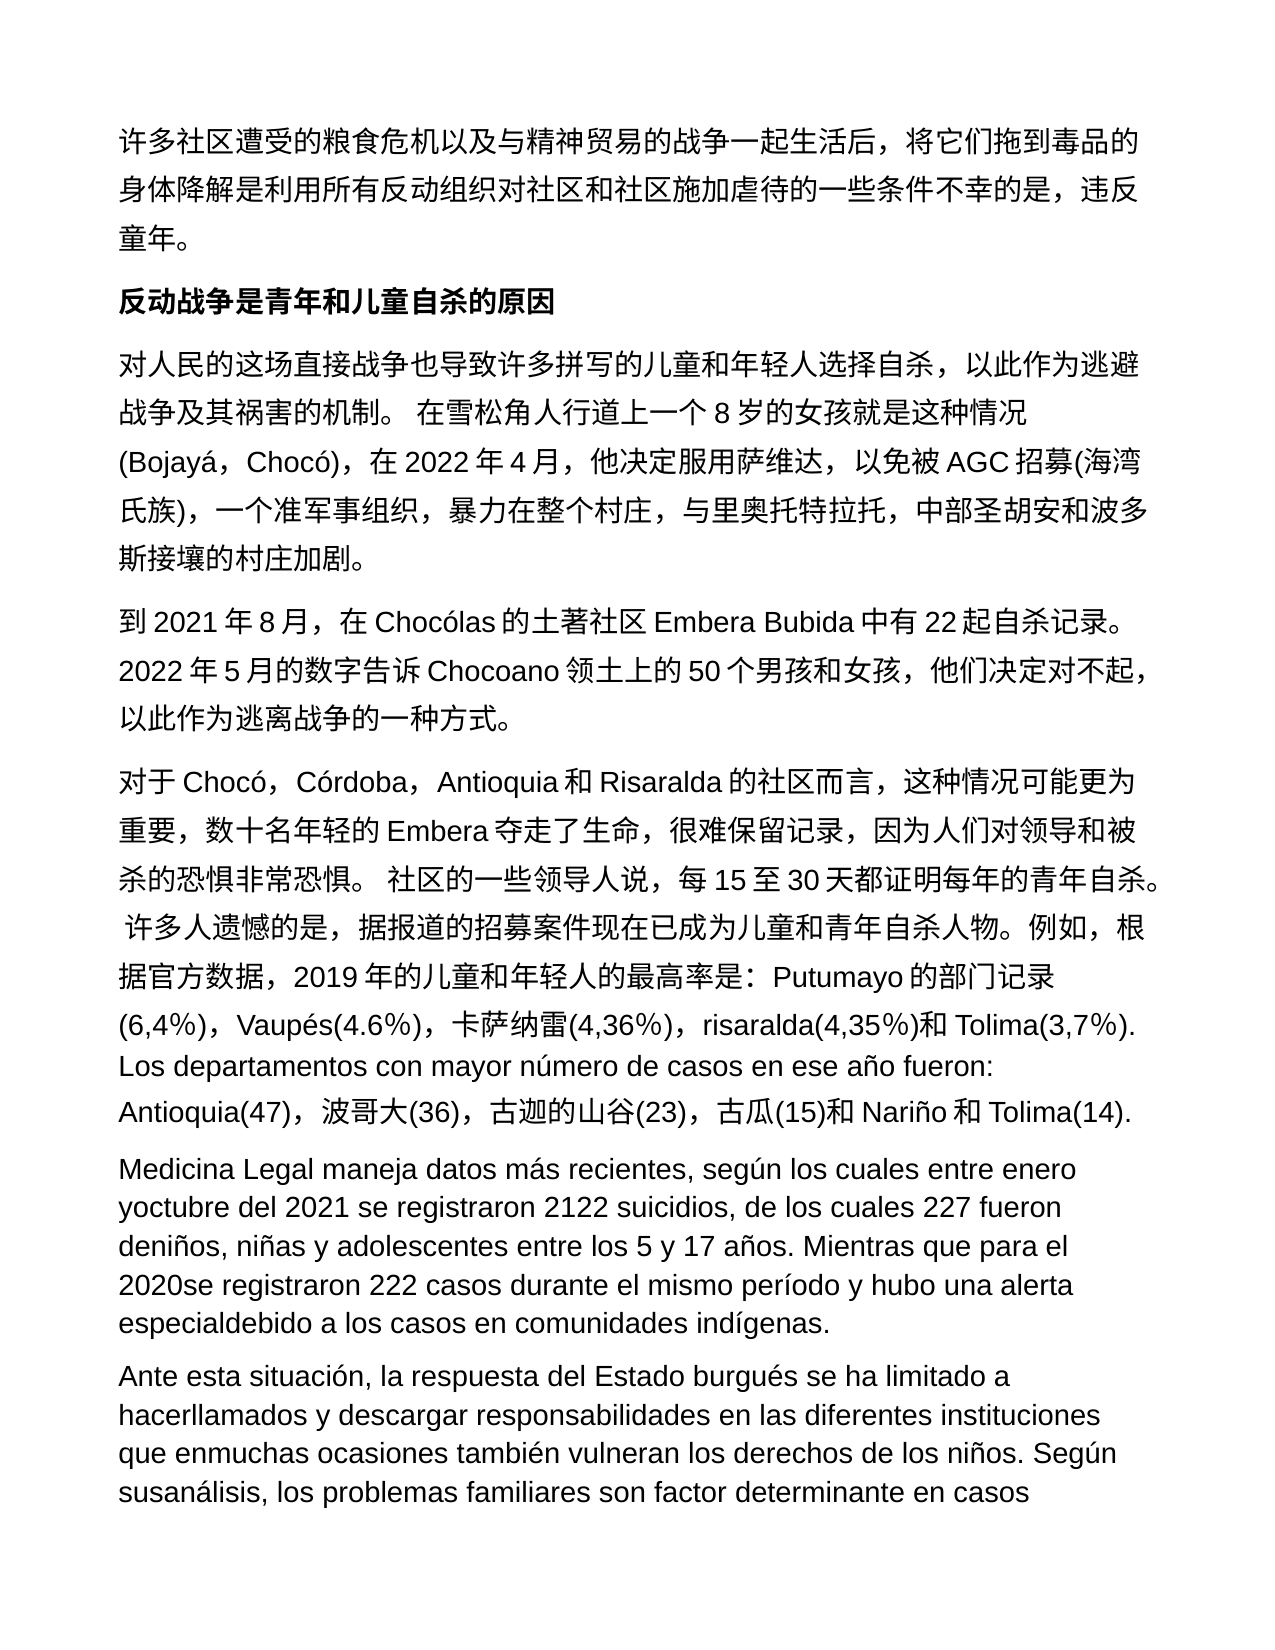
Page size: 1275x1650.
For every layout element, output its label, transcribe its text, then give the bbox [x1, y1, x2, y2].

text 对于Chocó，Córdoba，Antioquia和Risaralda的社区而言，这种情况可能更为重要，数十名年轻的Embera夺走了生命，很难保留记录，因为人们对领导和被杀的恐惧非常恐惧。 社区的一些领导人说，每15至30天都证明每年的青年自杀。 许多人遗憾的是，据报道的招募案件现在已成为儿童和青年自杀人物。例如，根据官方数据，2019年的儿童和年轻人的最高率是：Putumayo的部门记录(6,4％)，Vaupés(4.6％)，卡萨纳雷(4,36％)，risaralda(4,35％)和Tolima(3,7％). Los departamentos con mayor número de casos en ese año fueron: Antioquia(47)，波哥大(36)，古迦的山谷(23)，古瓜(15)和Nariño和Tolima(14). [118, 759, 1157, 1131]
text 反动战争是青年和儿童自杀的原因 [118, 278, 1157, 321]
text 许多社区遭受的粮食危机以及与精神贸易的战争一起生活后，将它们拖到毒品的身体降解是利用所有反动组织对社区和社区施加虐待的一些条件不幸的是，违反童年。 [118, 118, 1157, 257]
text 对人民的这场直接战争也导致许多拼写的儿童和年轻人选择自杀，以此作为逃避战争及其祸害的机制。 在雪松角人行道上一个8岁的女孩就是这种情况(Bojayá，Chocó)，在2022年4月，他决定服用萨维达，以免被AGC招募(海湾氏族)，一个准军事组织，暴力在整个村庄，与里奥托特拉托，中部圣胡安和波多斯接壤的村庄加剧。 [118, 341, 1157, 578]
text 到2021年8月，在Chocólas的土著社区Embera Bubida中有22起自杀记录。 2022年5月的数字告诉Chocoano领土上的50个男孩和女孩，他们决定对不起，以此作为逃离战争的一种方式。 [118, 599, 1157, 738]
text Medicina Legal maneja datos más recientes, según los cuales entre enero yoctubre del 2021 se registraron 2122 suicidios, de los cuales 227 fueron deniños, niñas y adolescentes entre los 5 y 17 años. Mientras que para el 2020se registraron 222 casos durante el mismo período y hubo una alerta especialdebido a los casos en comunidades indígenas. [118, 1152, 1157, 1339]
text Ante esta situación, la respuesta del Estado burgués se ha limitado a hacerllamados y descargar responsabilidades en las diferentes instituciones que enmuchas ocasiones también vulneran los derechos de los niños. Según susanálisis, los problemas familiares son factor determinante en casos [118, 1359, 1157, 1508]
